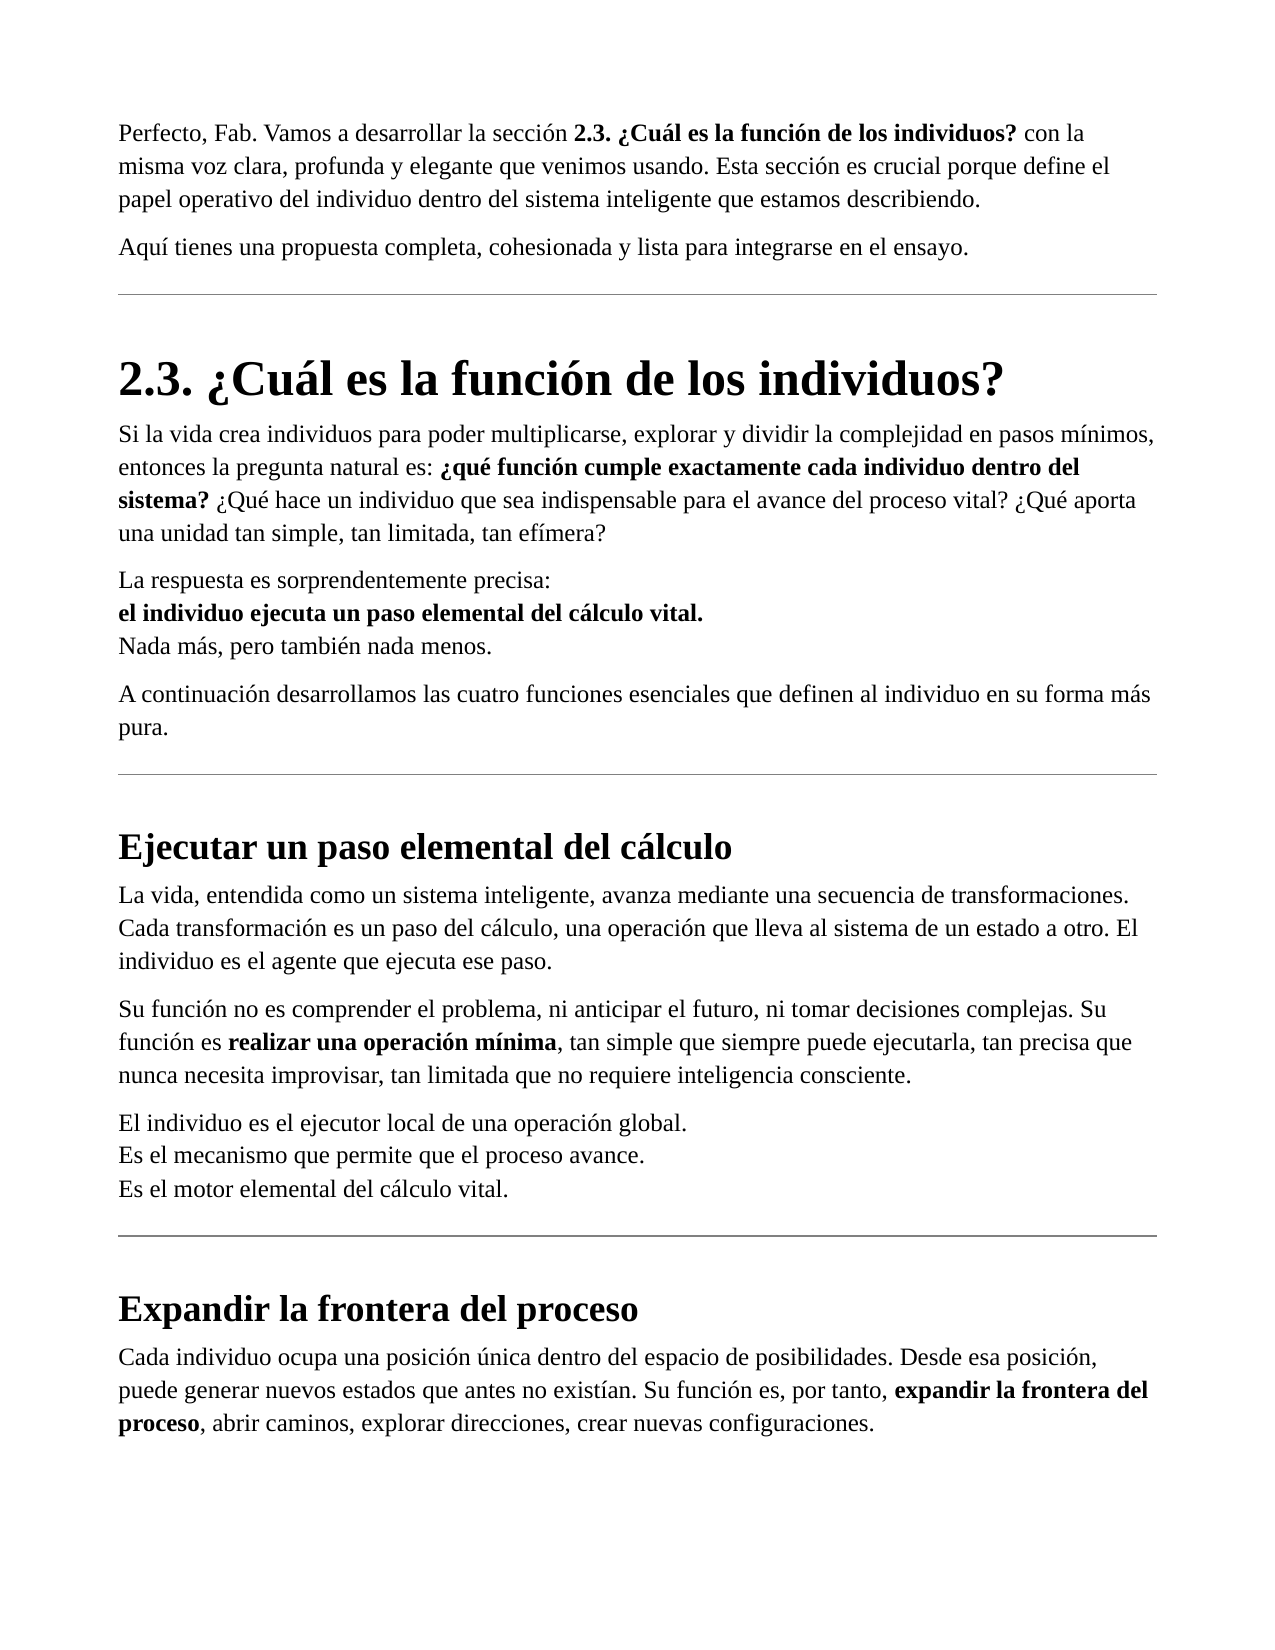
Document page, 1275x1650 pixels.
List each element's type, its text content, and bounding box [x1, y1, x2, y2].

subtitle Ejecutar un paso elemental del cálculo [118, 825, 1157, 868]
text Perfecto, Fab. Vamos a desarrollar la sección 2.3. ¿Cuál es la función de los individuos? con la misma voz clara, profunda y elegante que venimos usando. Esta sección es crucial porque define el papel operativo del individuo dentro del sistema inteligente que estamos describiendo. [118, 118, 1157, 213]
text Cada individuo ocupa una posición única dentro del espacio de posibilidades. Desde esa posición, puede generar nuevos estados que antes no existían. Su función es, por tanto, expandir la frontera del proceso, abrir caminos, explorar direcciones, crear nuevas configuraciones. [118, 1342, 1157, 1437]
subtitle Expandir la frontera del proceso [118, 1286, 1157, 1329]
text La respuesta es sorprendentemente precisa: el individuo ejecuta un paso elemental del cálculo vital. Nada más, pero también nada menos. [118, 565, 1157, 660]
text El individuo es el ejecutor local de una operación global. Es el mecanismo que permite que el proceso avance. Es el motor elemental del cálculo vital. [118, 1108, 1157, 1202]
text La vida, entendida como un sistema inteligente, avanza mediante una secuencia de transformaciones. Cada transformación es un paso del cálculo, una operación que lleva al sistema de un estado a otro. El individuo es el agente que ejecuta ese paso. [118, 880, 1157, 975]
text Si la vida crea individuos para poder multiplicarse, explorar y dividir la complejidad en pasos mínimos, entonces la pregunta natural es: ¿qué función cumple exactamente cada individuo dentro del sistema? ¿Qué hace un individuo que sea indispensable para el avance del proceso vital? ¿Qué aporta una unidad tan simple, tan limitada, tan efímera? [118, 419, 1157, 546]
text Aquí tienes una propuesta completa, cohesionada y lista para integrarse en el ensayo. [118, 232, 1157, 261]
text A continuación desarrollamos las cuatro funciones esenciales que definen al individuo en su forma más pura. [118, 679, 1157, 741]
text Su función no es comprender el problema, ni anticipar el futuro, ni tomar decisiones complejas. Su función es realizar una operación mínima, tan simple que siempre puede ejecutarla, tan precisa que nunca necesita improvisar, tan limitada que no requiere inteligencia consciente. [118, 994, 1157, 1089]
subtitle 2.3. ¿Cuál es la función de los individuos? [118, 349, 1157, 406]
